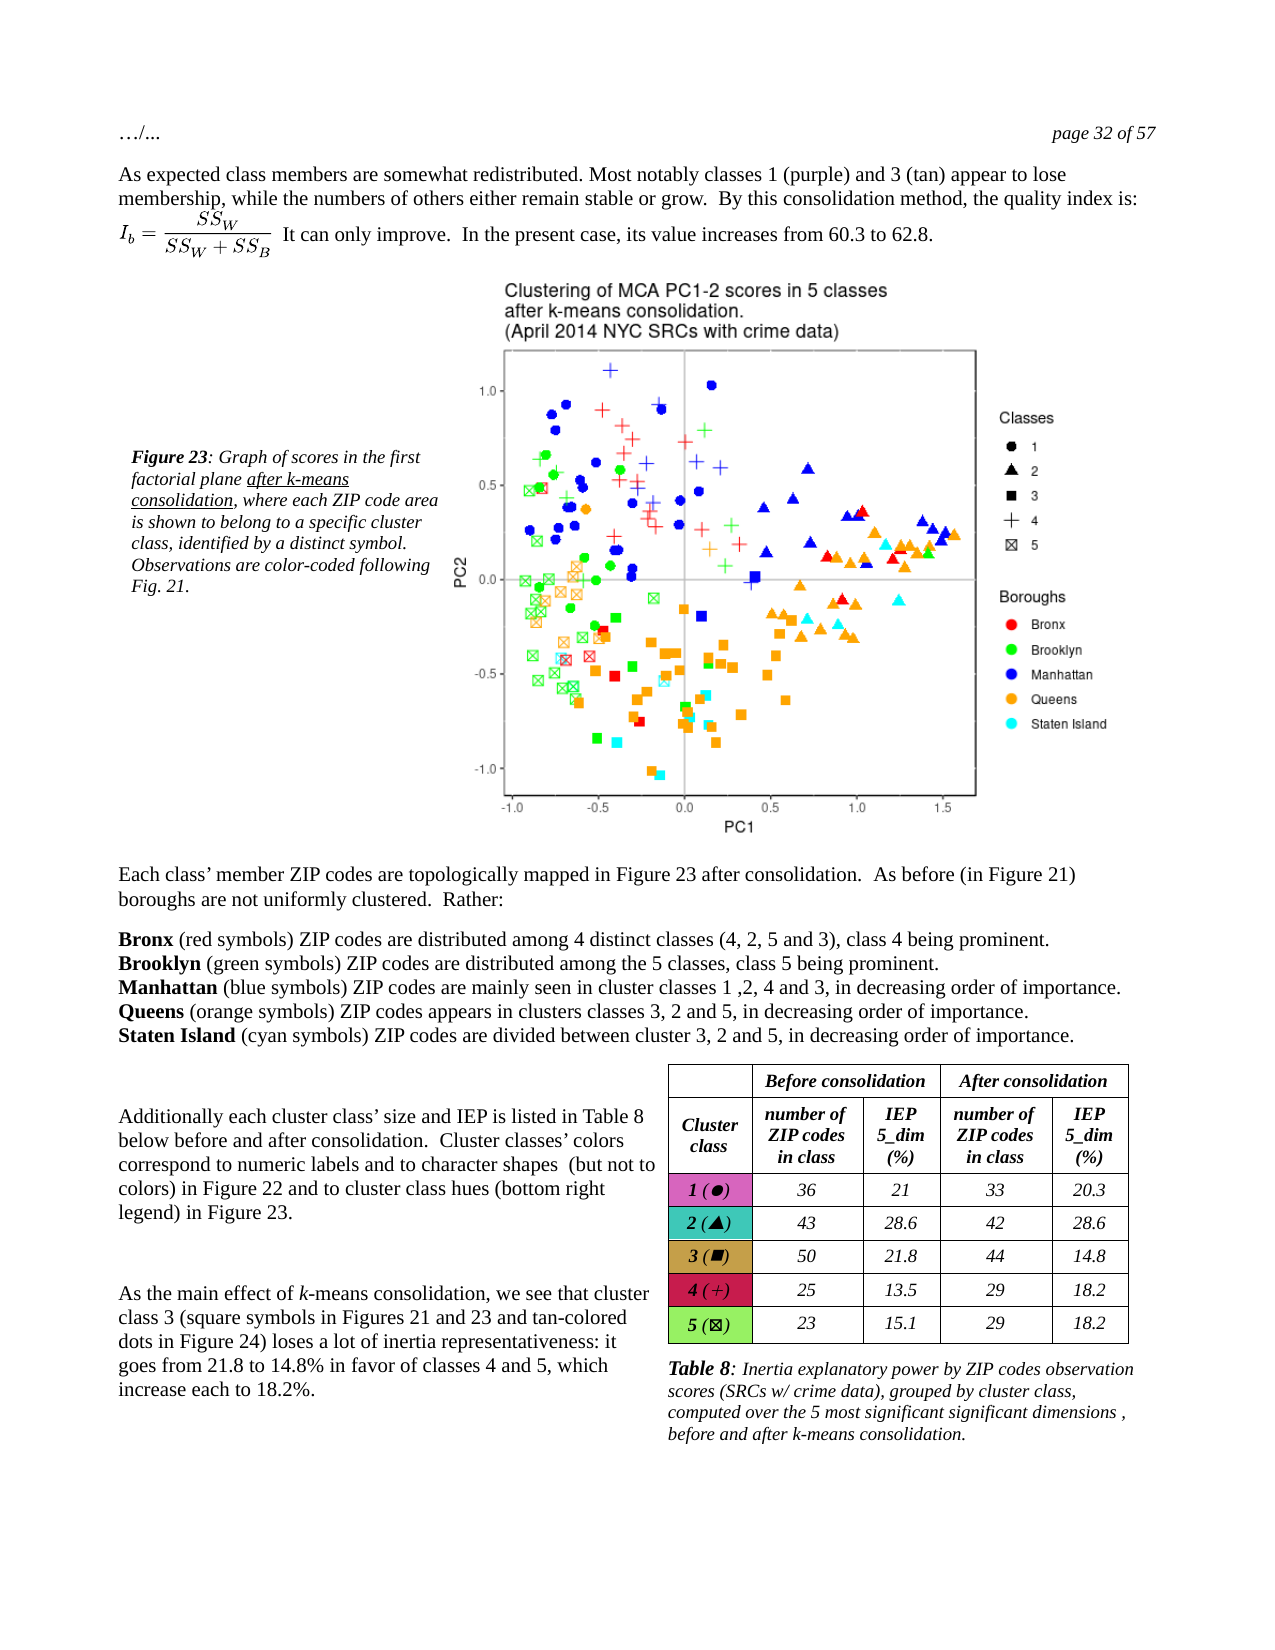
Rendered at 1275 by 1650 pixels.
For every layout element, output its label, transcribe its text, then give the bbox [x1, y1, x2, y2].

table_cell 3 (■) [669, 1241, 752, 1273]
table_cell IEP 5_dim (%) [1053, 1098, 1128, 1173]
table_cell 23 [753, 1307, 863, 1343]
table_cell 28.6 [864, 1207, 940, 1239]
table_cell 18.2 [1053, 1274, 1128, 1306]
table_cell IEP 5_dim (%) [864, 1098, 940, 1173]
picture [451, 281, 1118, 839]
table_header Before consolidation [753, 1065, 940, 1097]
table_cell 43 [753, 1207, 863, 1239]
table_cell 29 [941, 1274, 1052, 1306]
list Each class’ member ZIP codes are topologically mapped in Figure 23 after consolidation. As before (in Figure 21) boroughs are not uniformly clustered. Rather: [118, 273, 1157, 911]
table_cell 5 (⊠) [669, 1307, 752, 1343]
table_cell 50 [753, 1241, 863, 1273]
table_cell number of ZIP codes in class [941, 1098, 1052, 1173]
list [656, 1052, 1154, 1463]
list Figure 23: Graph of scores in the first factorial plane after k-means consolidation, where each ZIP code area is shown to belong to a specific cluster class, identified by a distinct symbol. Observations are color-coded following Fig. 21. [131, 446, 451, 597]
table_cell 21 [864, 1174, 940, 1206]
table_cell 21.8 [864, 1241, 940, 1273]
table_cell 36 [753, 1174, 863, 1206]
table_header [669, 1065, 752, 1097]
list Bronx (red symbols) ZIP codes are distributed among 4 distinct classes (4, 2, 5 and 3), class 4 being prominent. Brooklyn (green symbols) ZIP codes are distributed among the 5 classes, class 5 being prominent. Manhattan (blue symbols) ZIP codes are mainly seen in cluster classes 1 ,2, 4 and 3, in decreasing order of importance. Queens (orange symbols) ZIP codes appears in clusters classes 3, 2 and 5, in decreasing order of importance. Staten Island (cyan symbols) ZIP codes are divided between cluster 3, 2 and 5, in decreasing order of importance. [118, 927, 1157, 1047]
table_cell 25 [753, 1274, 863, 1306]
table_cell 15.1 [864, 1307, 940, 1343]
table_cell 33 [941, 1174, 1052, 1206]
table_cell 4 () [669, 1274, 752, 1306]
list Table 8: Inertia explanatory power by ZIP codes observation scores (SRCs w/ crime data), grouped by cluster class, computed over the 5 most significant significant dimensions , before and after k-means consolidation. [668, 1355, 1143, 1444]
table_cell 29 [941, 1307, 1052, 1343]
table_cell 28.6 [1053, 1207, 1128, 1239]
table_cell 1 (●) [669, 1174, 752, 1206]
table_header After consolidation [941, 1065, 1128, 1097]
list Additionally each cluster class’ size and IEP is listed in Table 8 below before and after consolidation. Cluster classes’ colors correspond to numeric labels and to character shapes (but not to colors) in Figure 22 and to cluster class hues (bottom right legend) in Figure 23. [118, 1104, 656, 1224]
table_cell Cluster class [669, 1098, 752, 1173]
table_cell 13.5 [864, 1274, 940, 1306]
table_cell 42 [941, 1207, 1052, 1239]
table_cell 44 [941, 1241, 1052, 1273]
table_cell 2 (▲) [669, 1207, 752, 1239]
table_cell 14.8 [1053, 1241, 1128, 1273]
list As expected class members are somewhat redistributed. Most notably classes 1 (purple) and 3 (tan) appear to lose membership, while the numbers of others either remain stable or grow. By this consolidation method, the quality index is: It can only improve. In the present case, its value increases from 60.3 to 62.8. [118, 162, 1157, 258]
table_cell 18.2 [1053, 1307, 1128, 1343]
text As the main effect of k-means consolidation, we see that cluster class 3 (square symbols in Figures 21 and 23 and tan-colored dots in Figure 24) loses a lot of inertia representativeness: it goes from 21.8 to 14.8% in favor of classes 4 and 5, which increase each to 18.2%. [118, 1281, 656, 1401]
table_cell 20.3 [1053, 1174, 1128, 1206]
table_cell number of ZIP codes in class [753, 1098, 863, 1173]
